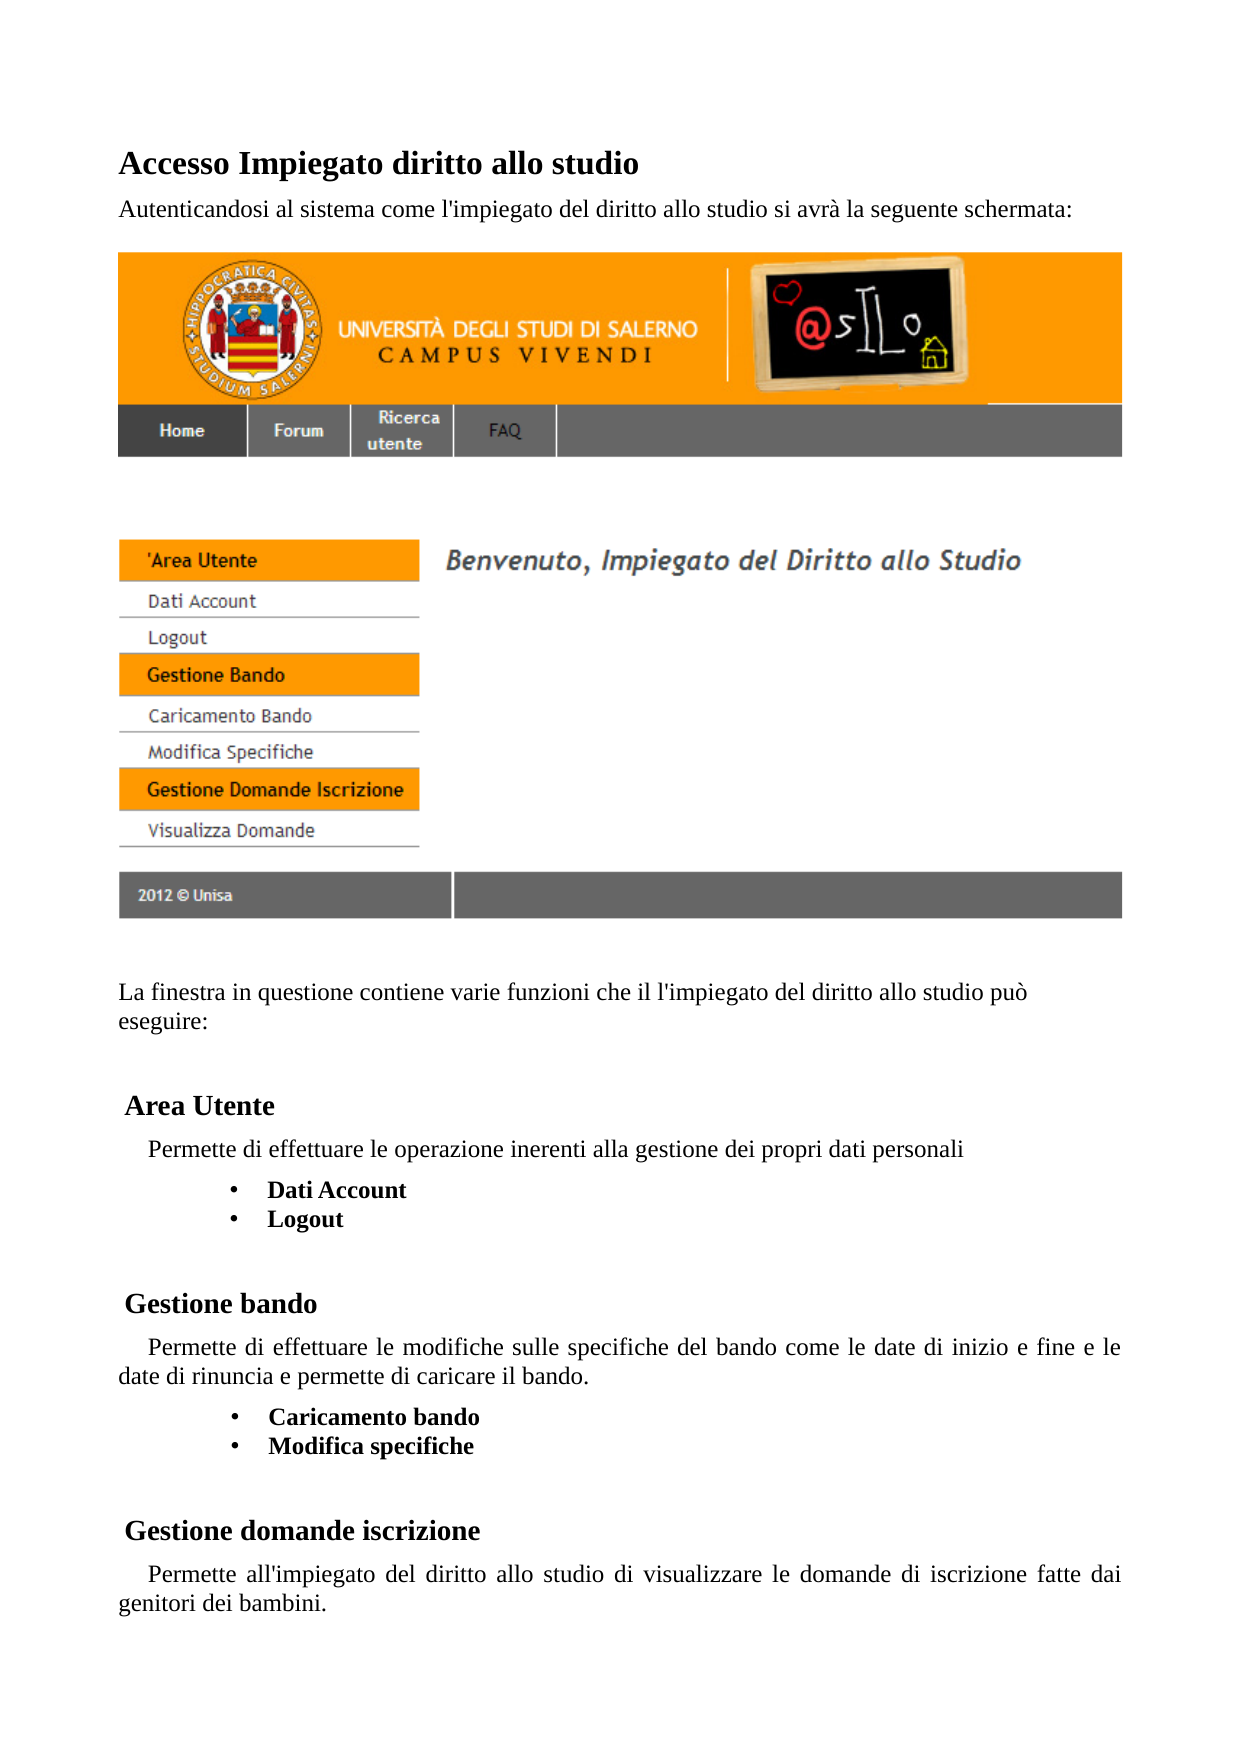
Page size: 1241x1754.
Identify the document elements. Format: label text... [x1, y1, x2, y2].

text Permette di effettuare le modifiche sulle specifiche del bando come le date di inizio e fine e le date di rinuncia e permette di caricare il bando. [118, 1332, 1122, 1390]
list Modifica specifiche [231, 1431, 1122, 1460]
list Dati Account [229, 1175, 1122, 1204]
subtitle Area Utente [124, 1088, 1122, 1122]
subtitle Accesso Impiegato diritto allo studio [118, 143, 1122, 182]
list Caricamento bando [231, 1402, 1122, 1431]
picture [118, 251, 1123, 920]
text Permette all'impiegato del diritto allo studio di visualizzare le domande di iscrizione fatte dai genitori dei bambini. [118, 1559, 1122, 1617]
list Logout [229, 1204, 1122, 1233]
text Autenticandosi al sistema come l'impiegato del diritto allo studio si avrà la seguente schermata: [118, 194, 1122, 223]
subtitle Gestione domande iscrizione [124, 1513, 1122, 1547]
subtitle Gestione bando [124, 1286, 1122, 1320]
text Permette di effettuare le operazione inerenti alla gestione dei propri dati personali [118, 1134, 1122, 1163]
text La finestra in questione contiene varie funzioni che il l'impiegato del diritto allo studio può eseguire: [118, 977, 1122, 1034]
